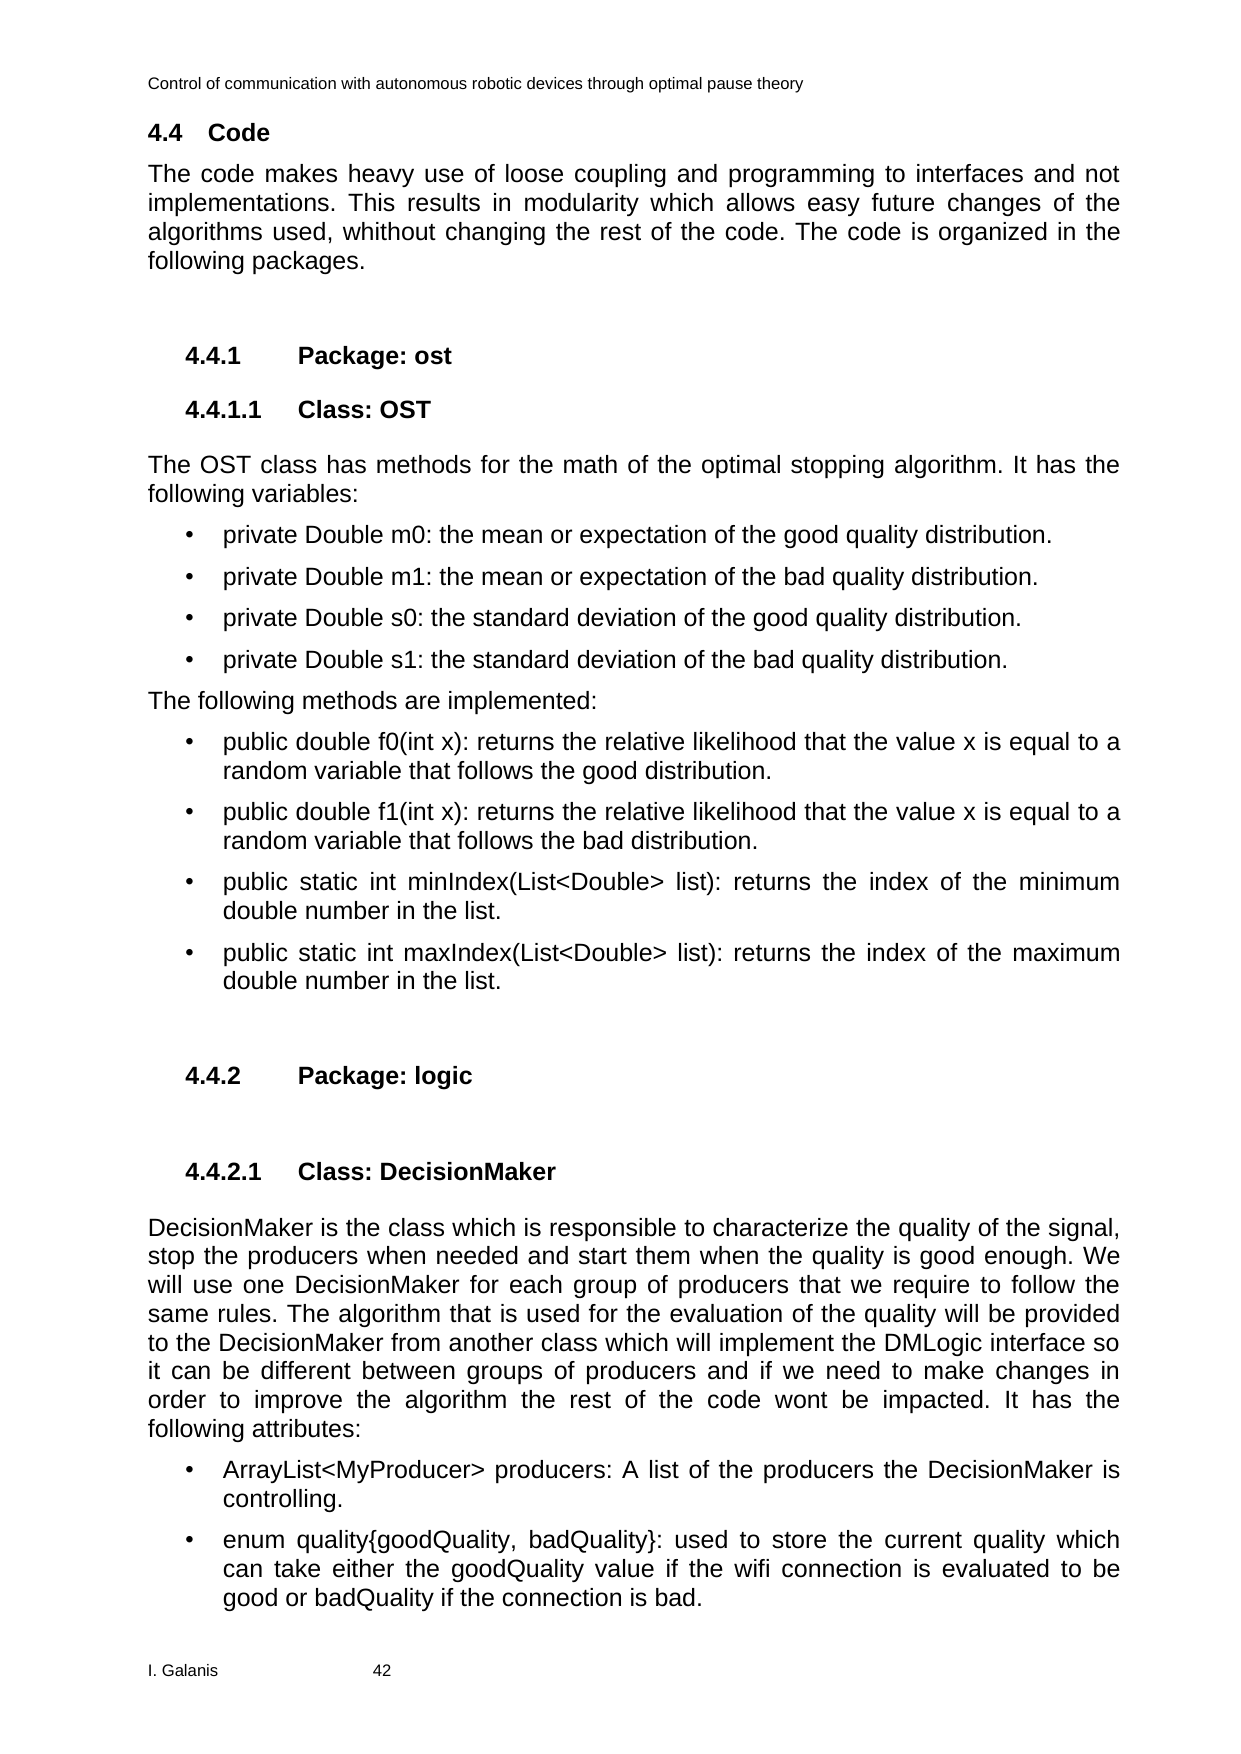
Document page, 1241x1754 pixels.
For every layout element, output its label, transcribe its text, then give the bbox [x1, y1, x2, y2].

text The following methods are implemented: [148, 686, 1122, 715]
list private Double m1: the mean or expectation of the bad quality distribution. [185, 562, 1122, 591]
subtitle Package: ost [185, 341, 1047, 369]
subtitle Class: DecisionMaker [185, 1157, 1047, 1186]
subtitle Package: logic [185, 1061, 1047, 1090]
list private Double s1: the standard deviation of the bad quality distribution. [185, 644, 1122, 673]
text The code makes heavy use of loose coupling and programming to interfaces and not implementations. This results in modularity which allows easy future changes of the algorithms used, whithout changing the rest of the code. The code is organized in the following packages. [148, 159, 1122, 274]
list public static int maxIndex(List<Double> list): returns the index of the maximum double number in the list. [185, 937, 1122, 995]
list ArrayList<MyProducer> producers: A list of the producers the DecisionMaker is controlling. [185, 1455, 1122, 1513]
text The OST class has methods for the math of the optimal stopping algorithm. It has the following variables: [148, 451, 1122, 508]
text DecisionMaker is the class which is responsible to characterize the quality of the signal, stop the producers when needed and start them when the quality is good enough. We will use one DecisionMaker for each group of producers that we require to follow the same rules. The algorithm that is used for the evaluation of the quality will be provided to the DecisionMaker from another class which will implement the DMLogic interface so it can be different between groups of producers and if we need to make changes in order to improve the algorithm the rest of the code wont be impacted. It has the following attributes: [148, 1212, 1122, 1442]
subtitle Code [148, 118, 1122, 147]
list public double f1(int x): returns the relative likelihood that the value x is equal to a random variable that follows the bad distribution. [185, 797, 1122, 855]
list public static int minIndex(List<Double> list): returns the index of the minimum double number in the list. [185, 867, 1122, 925]
list public double f0(int x): returns the relative likelihood that the value x is equal to a random variable that follows the good distribution. [185, 727, 1122, 785]
list private Double m0: the mean or expectation of the good quality distribution. [185, 521, 1122, 549]
subtitle Class: OST [185, 395, 1047, 424]
list enum quality{goodQuality, badQuality}: used to store the current quality which can take either the goodQuality value if the wifi connection is evaluated to be good or badQuality if the connection is bad. [185, 1525, 1122, 1611]
list private Double s0: the standard deviation of the good quality distribution. [185, 603, 1122, 632]
